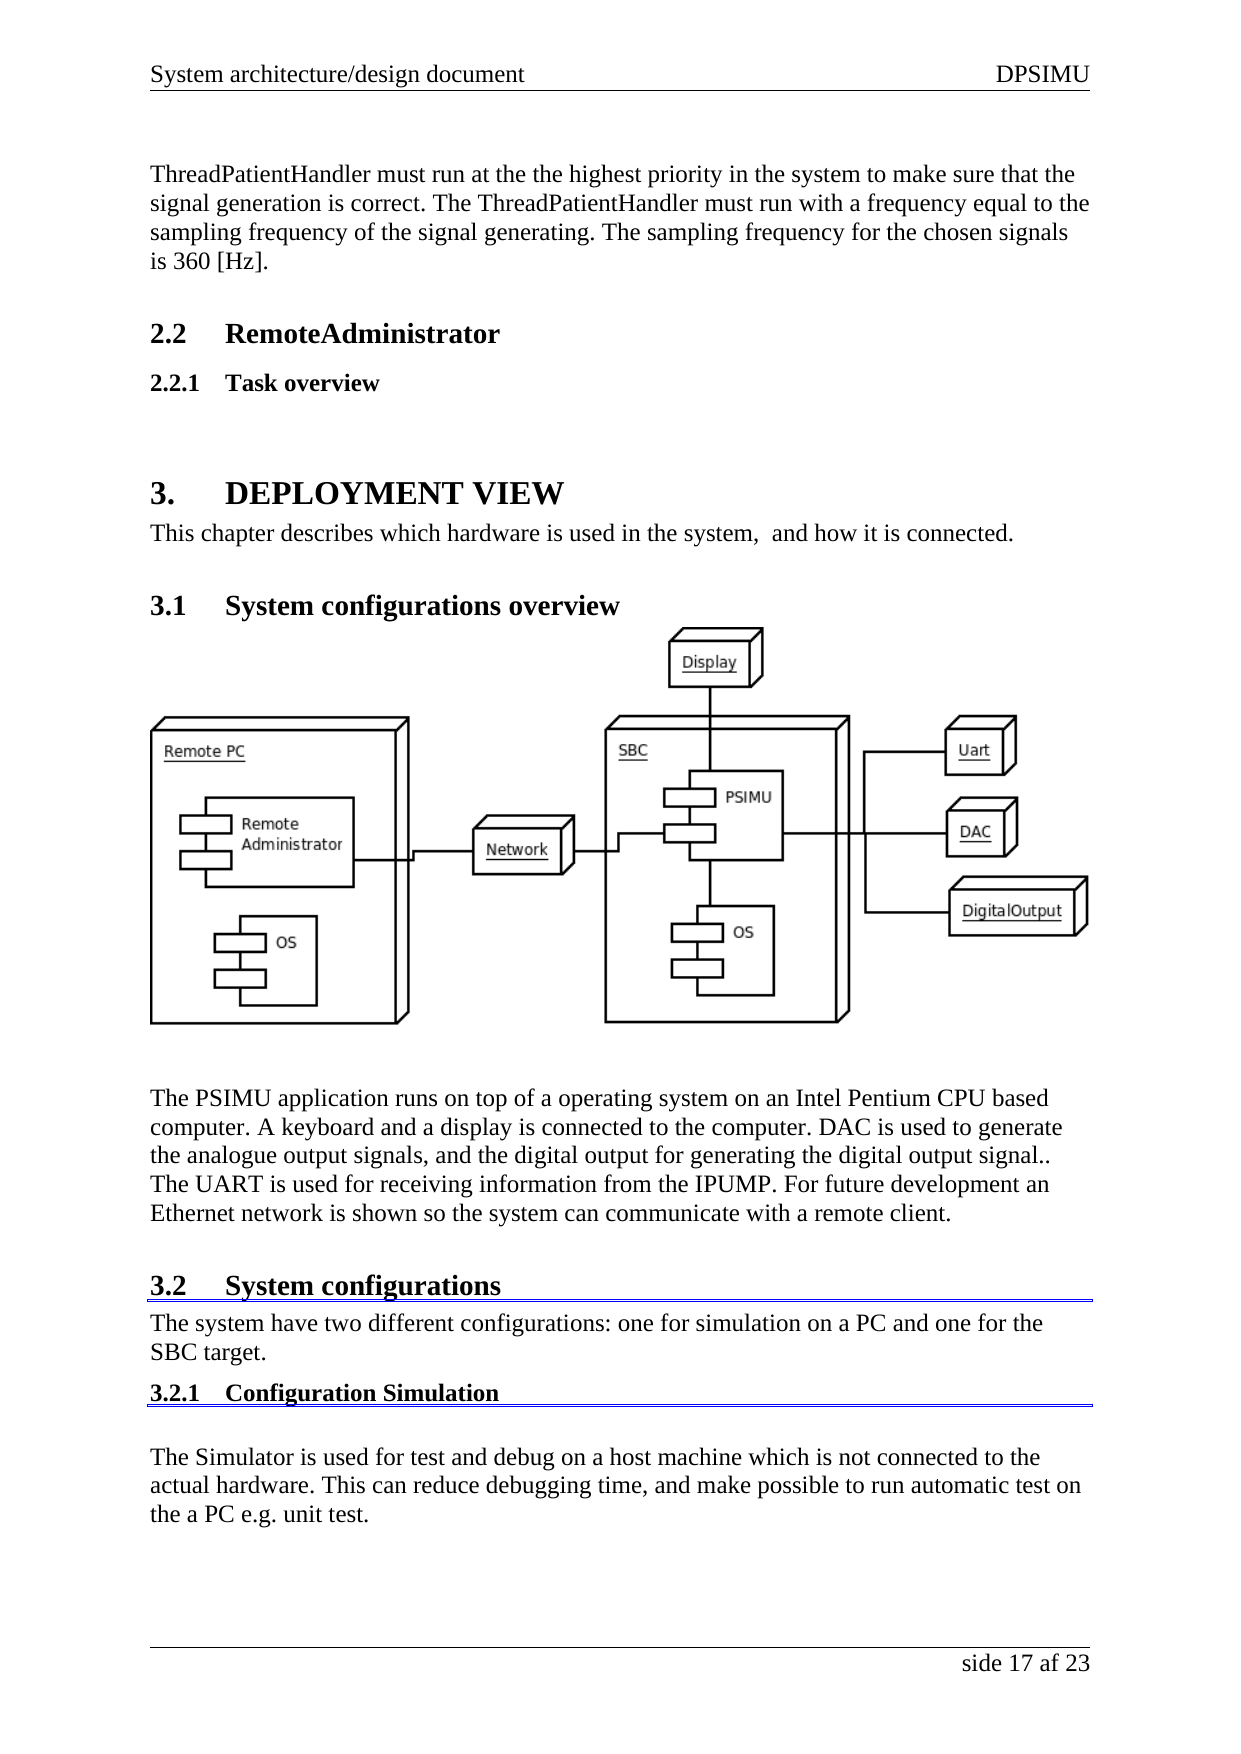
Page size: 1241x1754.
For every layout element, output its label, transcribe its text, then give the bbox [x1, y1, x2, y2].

picture [150, 627, 1090, 1026]
subtitle Deployment View [150, 473, 1090, 511]
text The system have two different configurations: one for simulation on a PC and one for the SBC target. [150, 1308, 1090, 1365]
text The PSIMU application runs on top of a operating system on an Intel Pentium CPU based computer. A keyboard and a display is connected to the computer. DAC is used to generate the analogue output signals, and the digital output for generating the digital output signal.. The UART is used for receiving information from the IPUMP. For future development an Ethernet network is shown so the system can communicate with a remote client. [150, 1083, 1090, 1227]
text This chapter describes which hardware is used in the system, and how it is connected. [150, 518, 1090, 546]
text ThreadPatientHandler must run at the the highest priority in the system to make sure that the signal generation is correct. The ThreadPatientHandler must run with a frequency equal to the sampling frequency of the signal generating. The sampling frequency for the chosen signals is 360 [Hz]. [150, 159, 1090, 274]
subtitle System configurations [150, 1268, 1090, 1299]
subtitle System configurations overview [150, 588, 1090, 621]
subtitle Task overview [150, 368, 1090, 397]
subtitle RemoteAdministrator [150, 316, 1090, 349]
text The Simulator is used for test and debug on a host machine which is not connected to the actual hardware. This can reduce debugging time, and make possible to run automatic test on the a PC e.g. unit test. [150, 1442, 1090, 1528]
subtitle Configuration Simulation [150, 1378, 1090, 1404]
